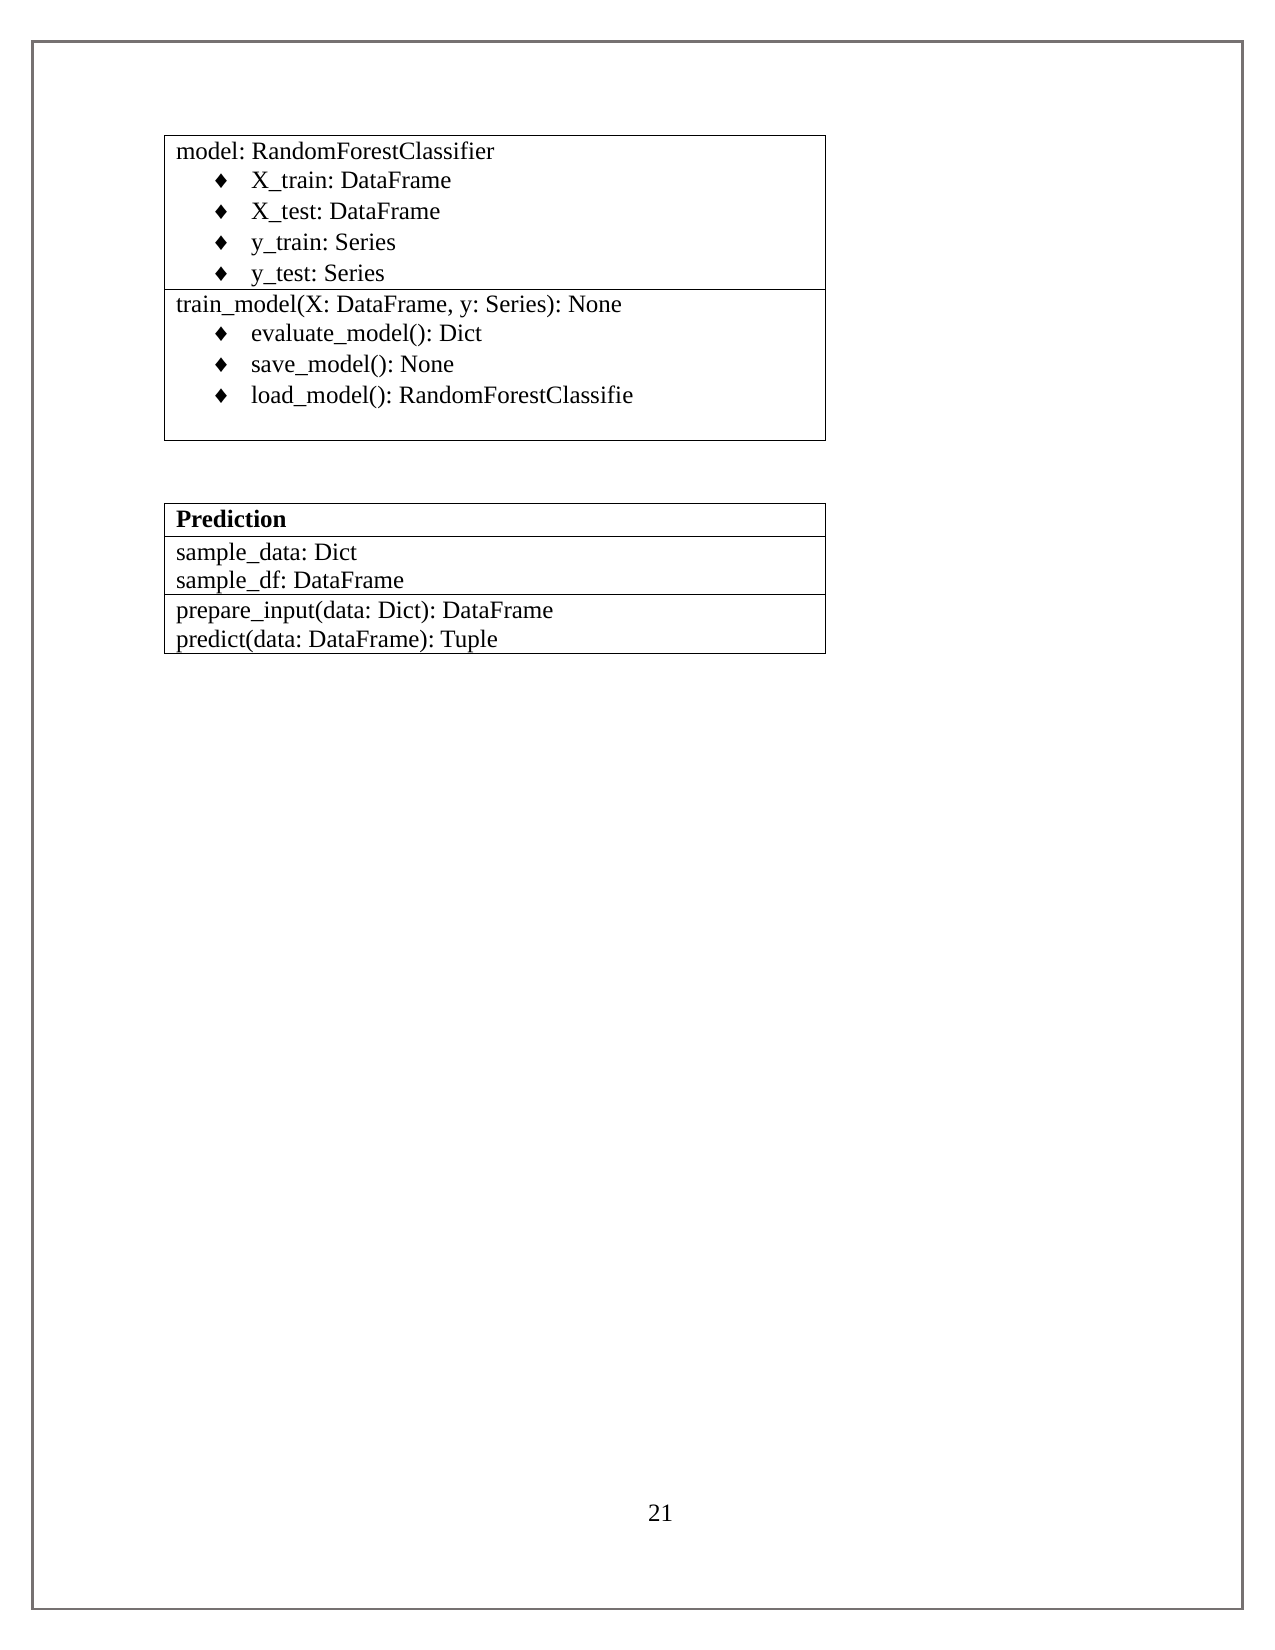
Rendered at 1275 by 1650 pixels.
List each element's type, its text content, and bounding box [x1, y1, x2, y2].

table_cell model: RandomForestClassifier X_train: DataFrame X_test: DataFrame y_train: Series y_test: Series [165, 136, 825, 288]
table_header Prediction [165, 504, 825, 536]
table_cell sample_data: Dict sample_df: DataFrame [165, 537, 825, 594]
table_cell train_model(X: DataFrame, y: Series): None evaluate_model(): Dict save_model(): None load_model(): RandomForestClassifie [165, 290, 825, 439]
table_cell prepare_input(data: Dict): DataFrame predict(data: DataFrame): Tuple [165, 595, 825, 653]
